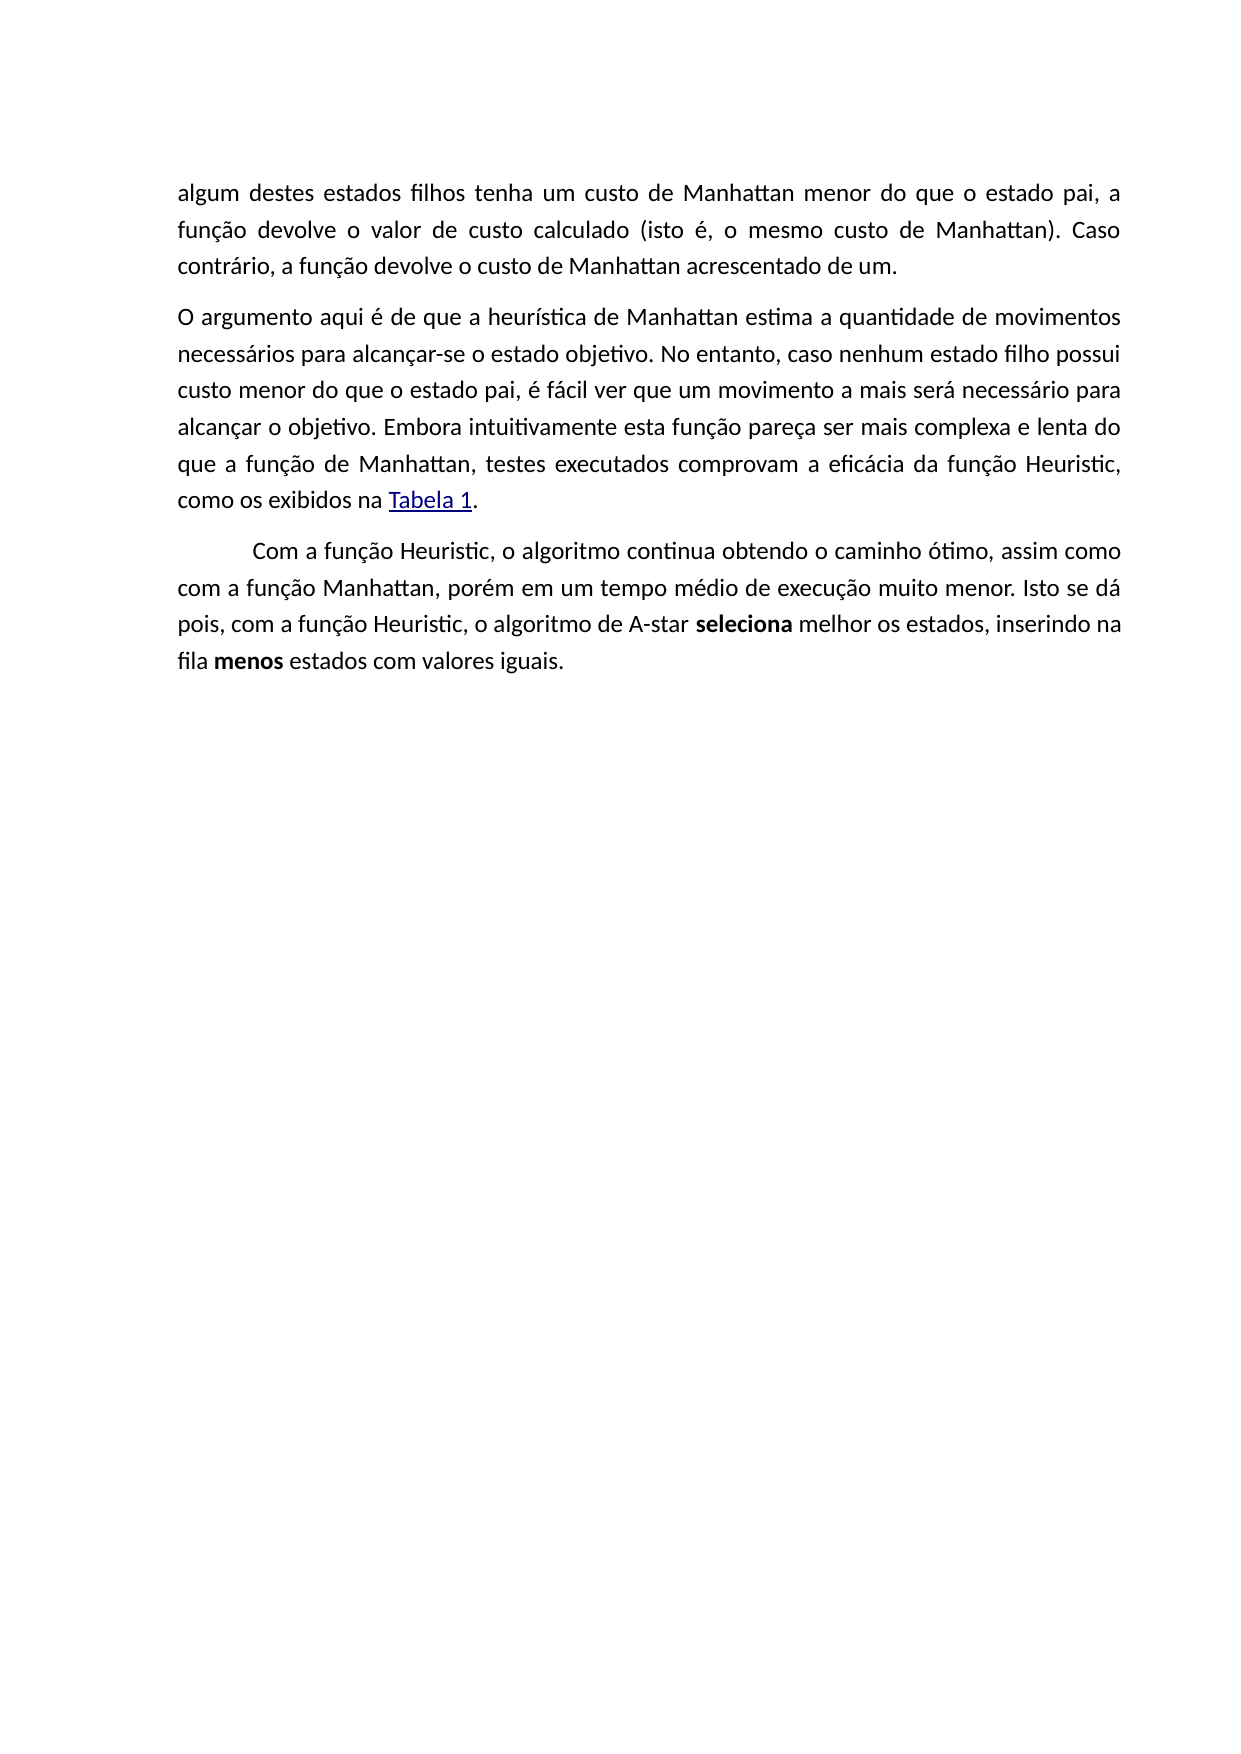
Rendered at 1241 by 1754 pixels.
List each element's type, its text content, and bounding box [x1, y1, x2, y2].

text Com a função Heuristic, o algoritmo continua obtendo o caminho ótimo, assim como com a função Manhattan, porém em um tempo médio de execução muito menor. Isto se dá pois, com a função Heuristic, o algoritmo de A-star seleciona melhor os estados, inserindo na fila menos estados com valores iguais. [177, 535, 1122, 676]
text algum destes estados filhos tenha um custo de Manhattan menor do que o estado pai, a função devolve o valor de custo calculado (isto é, o mesmo custo de Manhattan). Caso contrário, a função devolve o custo de Manhattan acrescentado de um. [177, 177, 1122, 281]
text O argumento aqui é de que a heurística de Manhattan estima a quantidade de movimentos necessários para alcançar-se o estado objetivo. No entanto, caso nenhum estado filho possui custo menor do que o estado pai, é fácil ver que um movimento a mais será necessário para alcançar o objetivo. Embora intuitivamente esta função pareça ser mais complexa e lenta do que a função de Manhattan, testes executados comprovam a eficácia da função Heuristic, como os exibidos na Tabela 1. [177, 301, 1122, 515]
